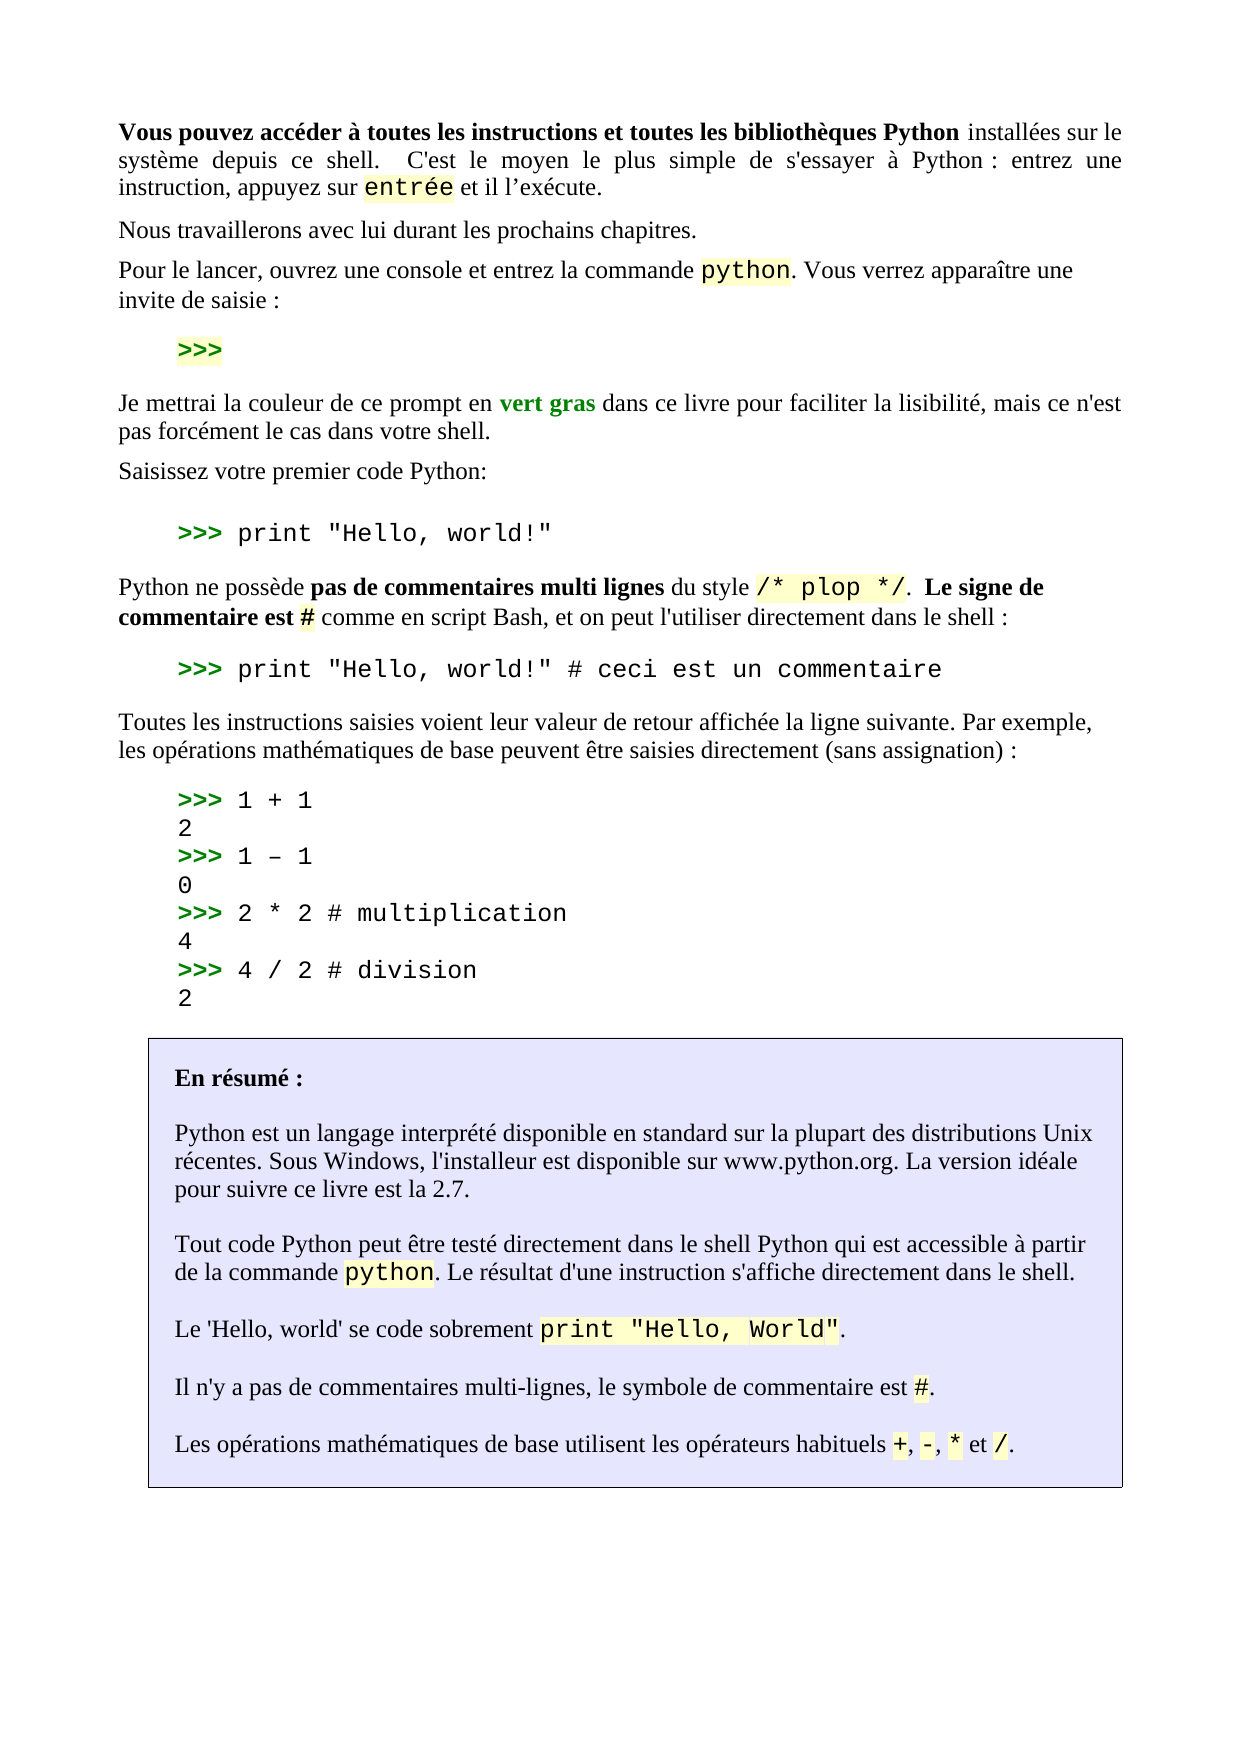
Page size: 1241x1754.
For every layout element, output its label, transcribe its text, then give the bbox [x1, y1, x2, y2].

text En résumé : [149, 1039, 1122, 1065]
text Pour le lancer, ouvrez une console et entrez la commande python. Vous verrez apparaître une invite de saisie : [118, 256, 1122, 313]
text Nous travaillerons avec lui durant les prochains chapitres. [118, 216, 1122, 243]
text >>> print "Hello, world!" [177, 521, 1122, 549]
text >>> 1 + 1 2 >>> 1 – 1 0 >>> 2 * 2 # multiplication 4 >>> 4 / 2 # division 2 [177, 787, 1122, 1014]
text Il n'y a pas de commentaires multi-lignes, le symbole de commentaire est #. [149, 1346, 1122, 1376]
text Tout code Python peut être testé directement dans le shell Python qui est accessible à partir de la commande python. Le résultat d'une instruction s'affiche directement dans le shell. [149, 1204, 1122, 1261]
text Python est un langage interprété disponible en standard sur la plupart des distributions Unix récentes. Sous Windows, l'installeur est disponible sur www.python.org. La version idéale pour suivre ce livre est la 2.7. [149, 1093, 1122, 1176]
text Vous pouvez accéder à toutes les instructions et toutes les bibliothèques Python installées sur le système depuis ce shell. C'est le moyen le plus simple de s'essayer à Python : entrez une instruction, appuyez sur entrée et il l’exécute. [118, 118, 1122, 203]
text Le 'Hello, world' se code sobrement print "Hello, World". [149, 1289, 1122, 1319]
text Je mettrai la couleur de ce prompt en vert gras dans ce livre pour faciliter la lisibilité, mais ce n'est pas forcément le cas dans votre shell. [118, 389, 1122, 444]
text Les opérations mathématiques de base utilisent les opérateurs habituels +, -, * et /. [149, 1404, 1122, 1487]
text >>> print "Hello, world!" # ceci est un commentaire [177, 656, 1122, 684]
text Toutes les instructions saisies voient leur valeur de retour affichée la ligne suivante. Par exemple, les opérations mathématiques de base peuvent être saisies directement (sans assignation) : [118, 708, 1122, 763]
text Saisissez votre premier code Python: [118, 457, 1122, 485]
text >>> [222, 337, 1122, 366]
text Python ne possède pas de commentaires multi lignes du style /* plop */. Le signe de commentaire est # comme en script Bash, et on peut l'utiliser directement dans le shell : [118, 573, 1122, 632]
